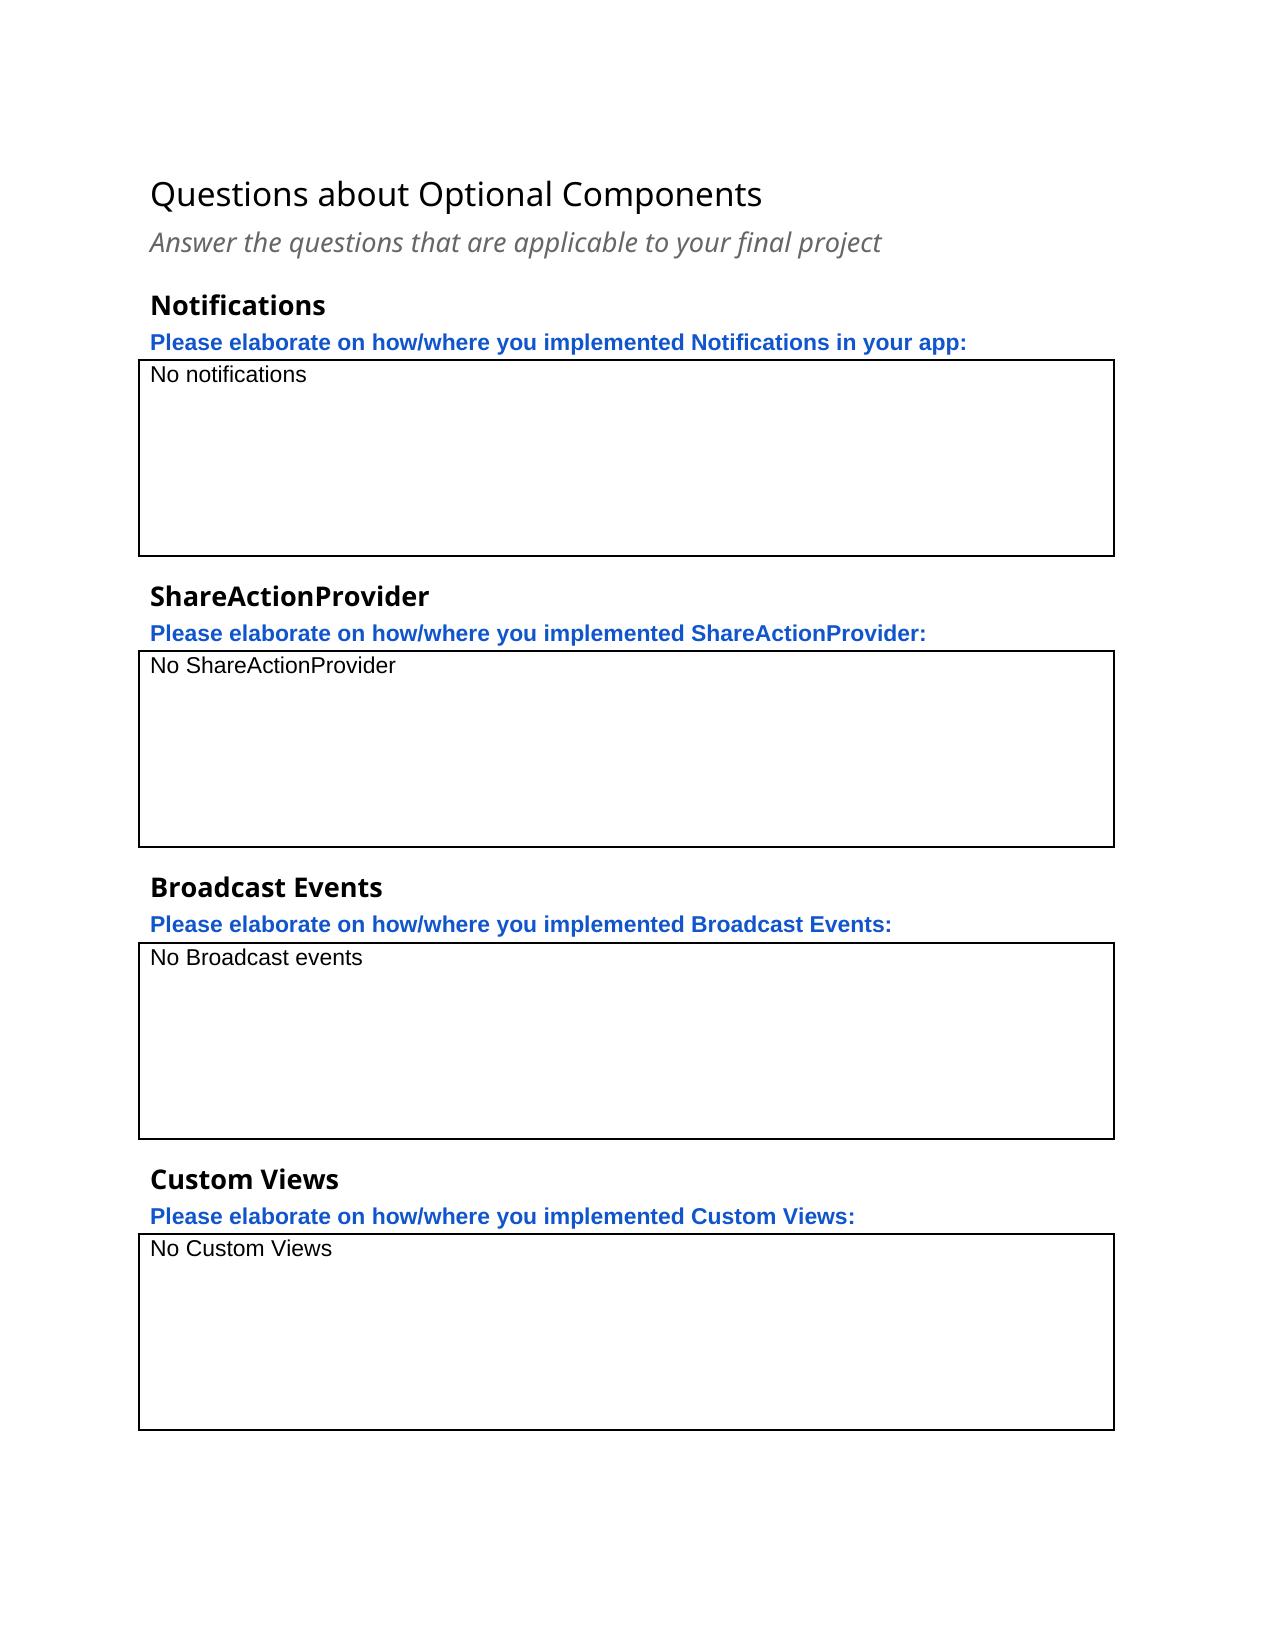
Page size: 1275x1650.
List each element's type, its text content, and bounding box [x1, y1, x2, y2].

text Please elaborate on how/where you implemented Notifications in your app: [150, 329, 1125, 355]
subtitle Questions about Optional Components [150, 171, 1125, 216]
table_header No ShareActionProvider [140, 652, 1113, 846]
subtitle Custom Views [150, 1160, 1125, 1197]
subtitle Broadcast Events [150, 869, 1125, 906]
subtitle Notifications [150, 286, 1125, 323]
text Please elaborate on how/where you implemented ShareActionProvider: [150, 620, 1125, 646]
table_header No Custom Views [140, 1235, 1113, 1429]
subtitle Answer the questions that are applicable to your final project [150, 223, 1125, 260]
text Please elaborate on how/where you implemented Custom Views: [150, 1203, 1125, 1229]
table_header No notifications [140, 361, 1113, 555]
subtitle ShareActionProvider [150, 578, 1125, 614]
text Please elaborate on how/where you implemented Broadcast Events: [150, 911, 1125, 938]
table_header No Broadcast events [140, 944, 1113, 1137]
